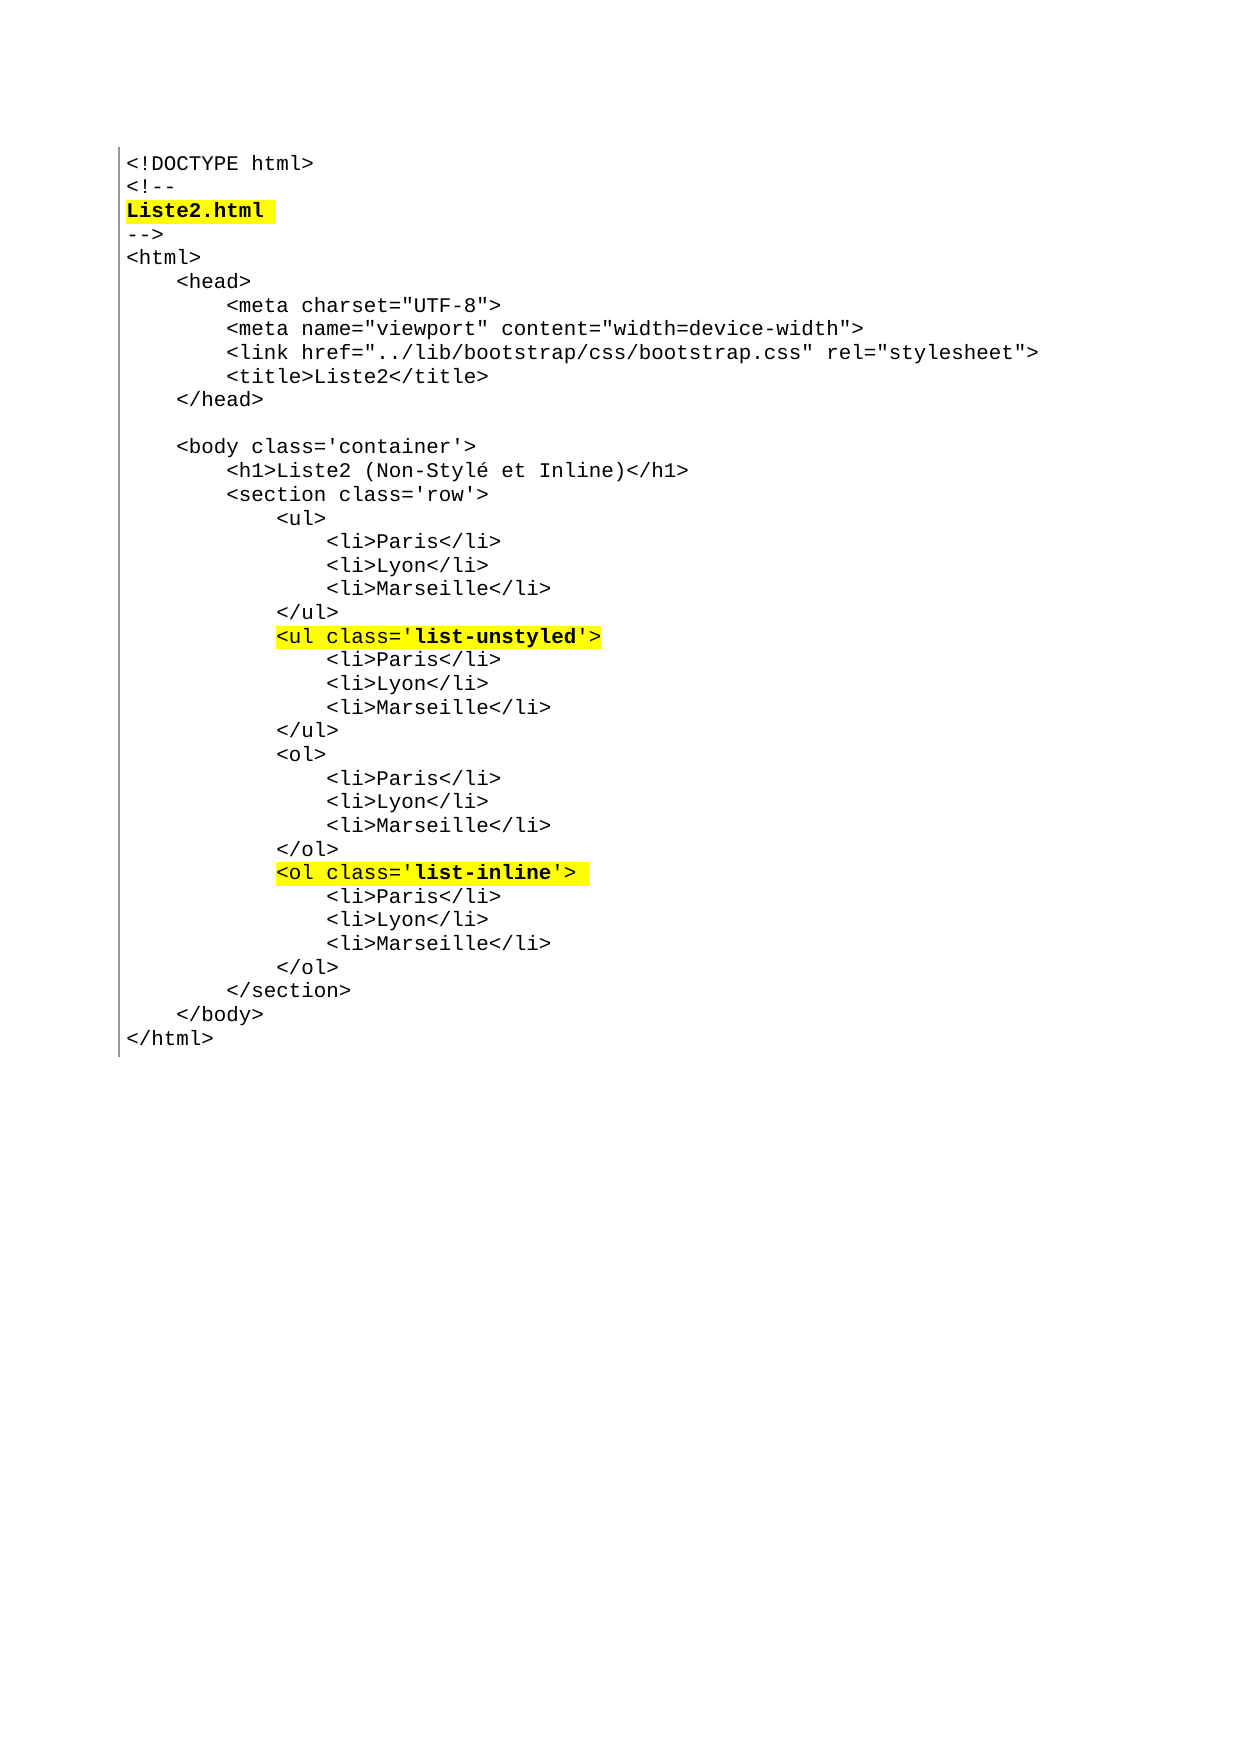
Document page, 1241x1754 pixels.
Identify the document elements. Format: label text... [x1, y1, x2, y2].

text </ol> [120, 838, 1122, 862]
text <li>Lyon</li> [120, 673, 1122, 697]
text <li>Marseille</li> [120, 933, 1122, 957]
text <li>Lyon</li> [120, 791, 1122, 815]
text <li>Paris</li> [120, 768, 1122, 791]
text <ul> [120, 507, 1122, 531]
text <!DOCTYPE html> [120, 147, 1122, 176]
text <li>Paris</li> [120, 531, 1122, 555]
text <meta name="viewport" content="width=device-width"> [120, 318, 1122, 342]
text <li>Marseille</li> [120, 697, 1122, 720]
text <!-- [120, 176, 1122, 200]
text --> [120, 224, 1122, 247]
text <title>Liste2</title> [120, 366, 1122, 389]
text <li>Lyon</li> [120, 555, 1122, 578]
text <html> [120, 247, 1122, 271]
text <h1>Liste2 (Non-Stylé et Inline)</h1> [120, 460, 1122, 484]
text <link href="../lib/bootstrap/css/bootstrap.css" rel="stylesheet"> [120, 342, 1122, 366]
text </html> [120, 1028, 1122, 1057]
text <ul class='list-unstyled'> [120, 626, 1122, 649]
text <body class='container'> [120, 437, 1122, 460]
text </head> [120, 389, 1122, 413]
text <li>Paris</li> [120, 649, 1122, 673]
text <head> [120, 271, 1122, 295]
text </ul> [120, 720, 1122, 744]
text <li>Marseille</li> [120, 578, 1122, 602]
text </ul> [120, 602, 1122, 626]
text <li>Lyon</li> [120, 909, 1122, 933]
text Liste2.html [120, 200, 1122, 224]
text <section class='row'> [120, 484, 1122, 507]
text <ol> [120, 744, 1122, 768]
text <ol class='list-inline'> [120, 862, 1122, 886]
text <li>Marseille</li> [120, 815, 1122, 838]
text <meta charset="UTF-8"> [120, 295, 1122, 318]
text </section> [120, 980, 1122, 1004]
text <li>Paris</li> [120, 886, 1122, 909]
text </ol> [120, 957, 1122, 980]
text </body> [120, 1004, 1122, 1028]
